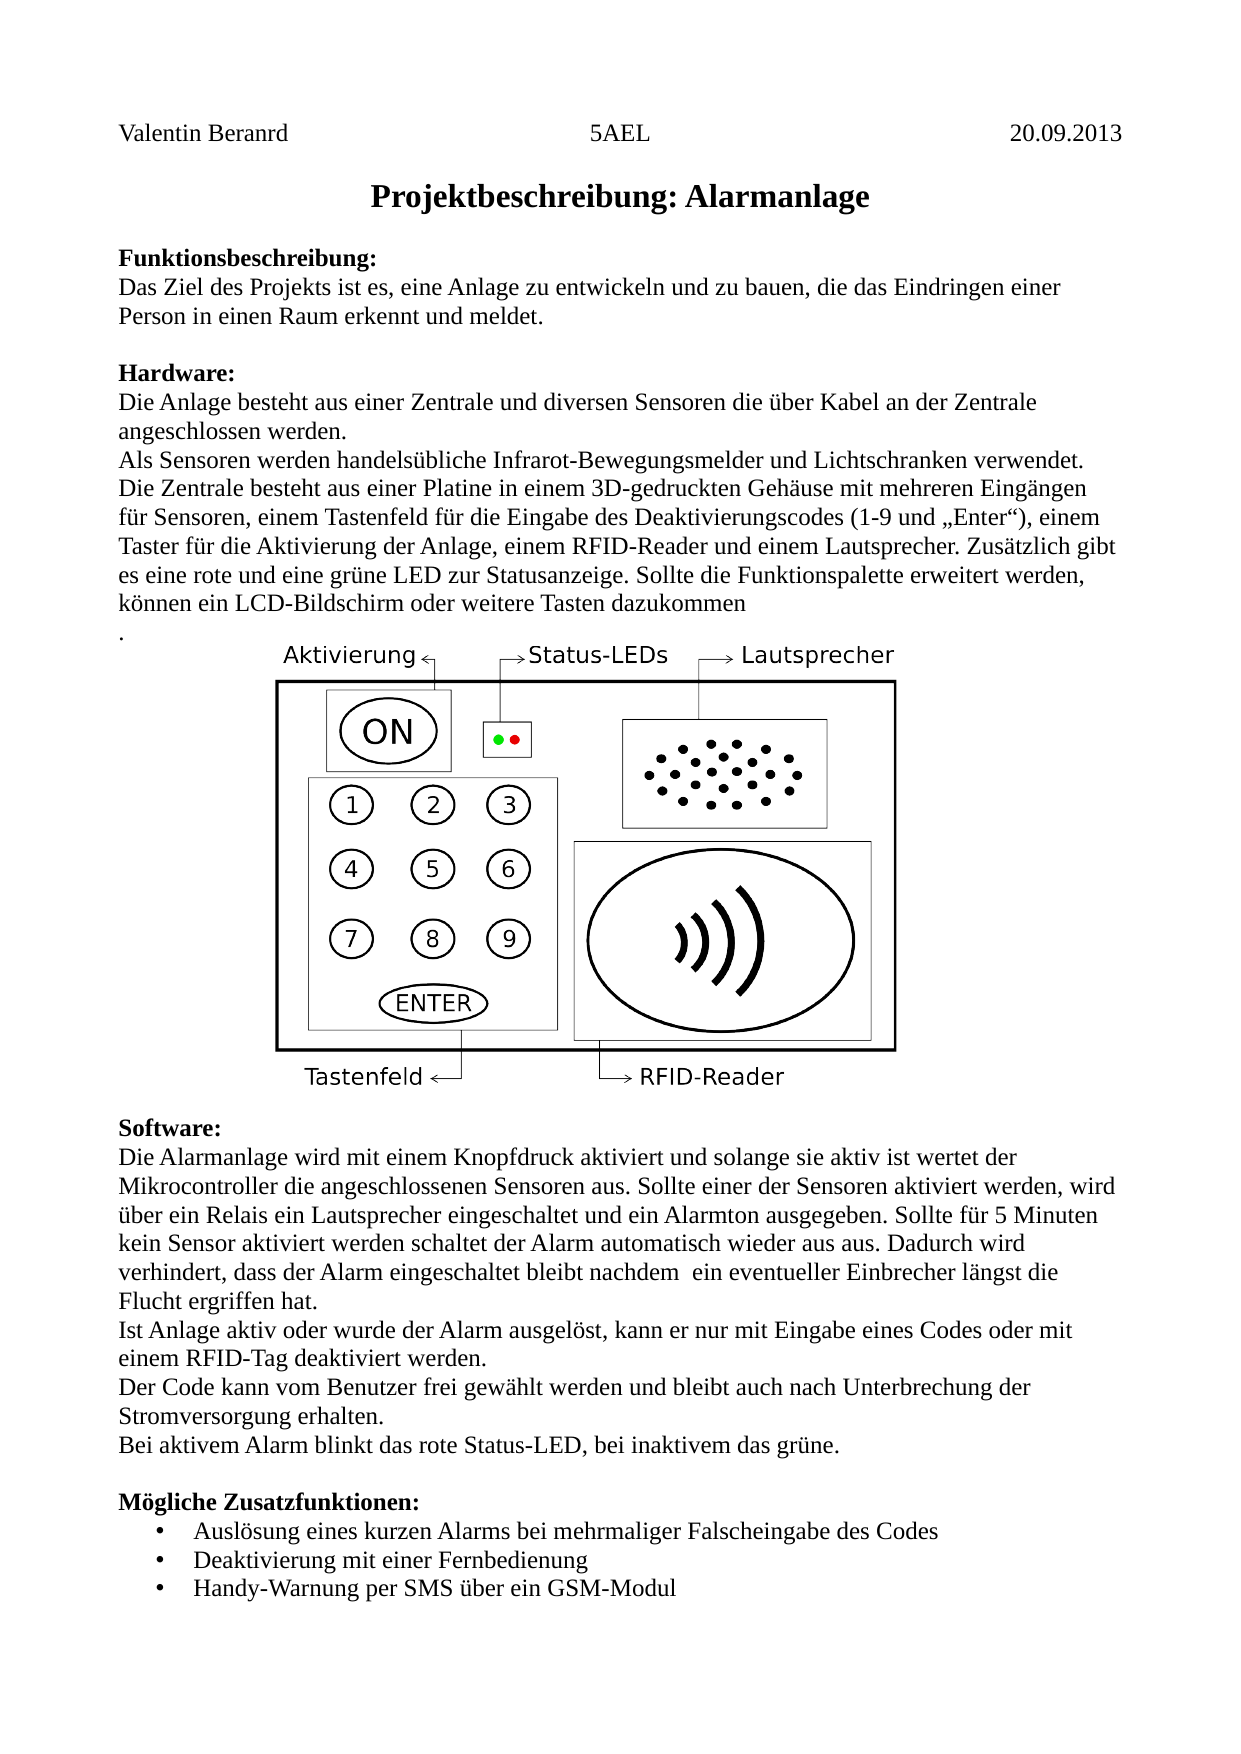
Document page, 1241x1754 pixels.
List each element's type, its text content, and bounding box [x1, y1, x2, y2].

text Ist Anlage aktiv oder wurde der Alarm ausgelöst, kann er nur mit Eingabe eines Codes oder mit einem RFID-Tag deaktiviert werden. [118, 1315, 1122, 1372]
text Mögliche Zusatzfunktionen: [118, 1487, 1122, 1516]
text . [118, 617, 1122, 646]
list Handy-Warnung per SMS über ein GSM-Modul [156, 1573, 1122, 1602]
text Bei aktivem Alarm blinkt das rote Status-LED, bei inaktivem das grüne. [118, 1430, 1122, 1458]
text Projektbeschreibung: Alarmanlage [118, 176, 1122, 215]
text Funktionsbeschreibung: Das Ziel des Projekts ist es, eine Anlage zu entwickeln und zu bauen, die das Eindringen einer Person in einen Raum erkennt und meldet. Hardware: [118, 243, 1122, 387]
text Software: [118, 1113, 1122, 1142]
text Der Code kann vom Benutzer frei gewählt werden und bleibt auch nach Unterbrechung der Stromversorgung erhalten. [118, 1372, 1122, 1430]
text Als Sensoren werden handelsübliche Infrarot-Bewegungsmelder und Lichtschranken verwendet. [118, 445, 1122, 473]
list Deaktivierung mit einer Fernbedienung [156, 1545, 1122, 1573]
text Die Alarmanlage wird mit einem Knopfdruck aktiviert und solange sie aktiv ist wertet der Mikrocontroller die angeschlossenen Sensoren aus. Sollte einer der Sensoren aktiviert werden, wird über ein Relais ein Lautsprecher eingeschaltet und ein Alarmton ausgegeben. Sollte für 5 Minuten kein Sensor aktiviert werden schaltet der Alarm automatisch wieder aus aus. Dadurch wird verhindert, dass der Alarm eingeschaltet bleibt nachdem ein eventueller Einbrecher längst die Flucht ergriffen hat. [118, 1142, 1122, 1315]
picture [275, 646, 897, 1085]
list Auslösung eines kurzen Alarms bei mehrmaliger Falscheingabe des Codes [156, 1516, 1122, 1545]
text Die Zentrale besteht aus einer Platine in einem 3D-gedruckten Gehäuse mit mehreren Eingängen für Sensoren, einem Tastenfeld für die Eingabe des Deaktivierungscodes (1-9 und „Enter“), einem Taster für die Aktivierung der Anlage, einem RFID-Reader und einem Lautsprecher. Zusätzlich gibt es eine rote und eine grüne LED zur Statusanzeige. Sollte die Funktionspalette erweitert werden, können ein LCD-Bildschirm oder weitere Tasten dazukommen [118, 473, 1122, 617]
text Die Anlage besteht aus einer Zentrale und diversen Sensoren die über Kabel an der Zentrale angeschlossen werden. [118, 387, 1122, 445]
